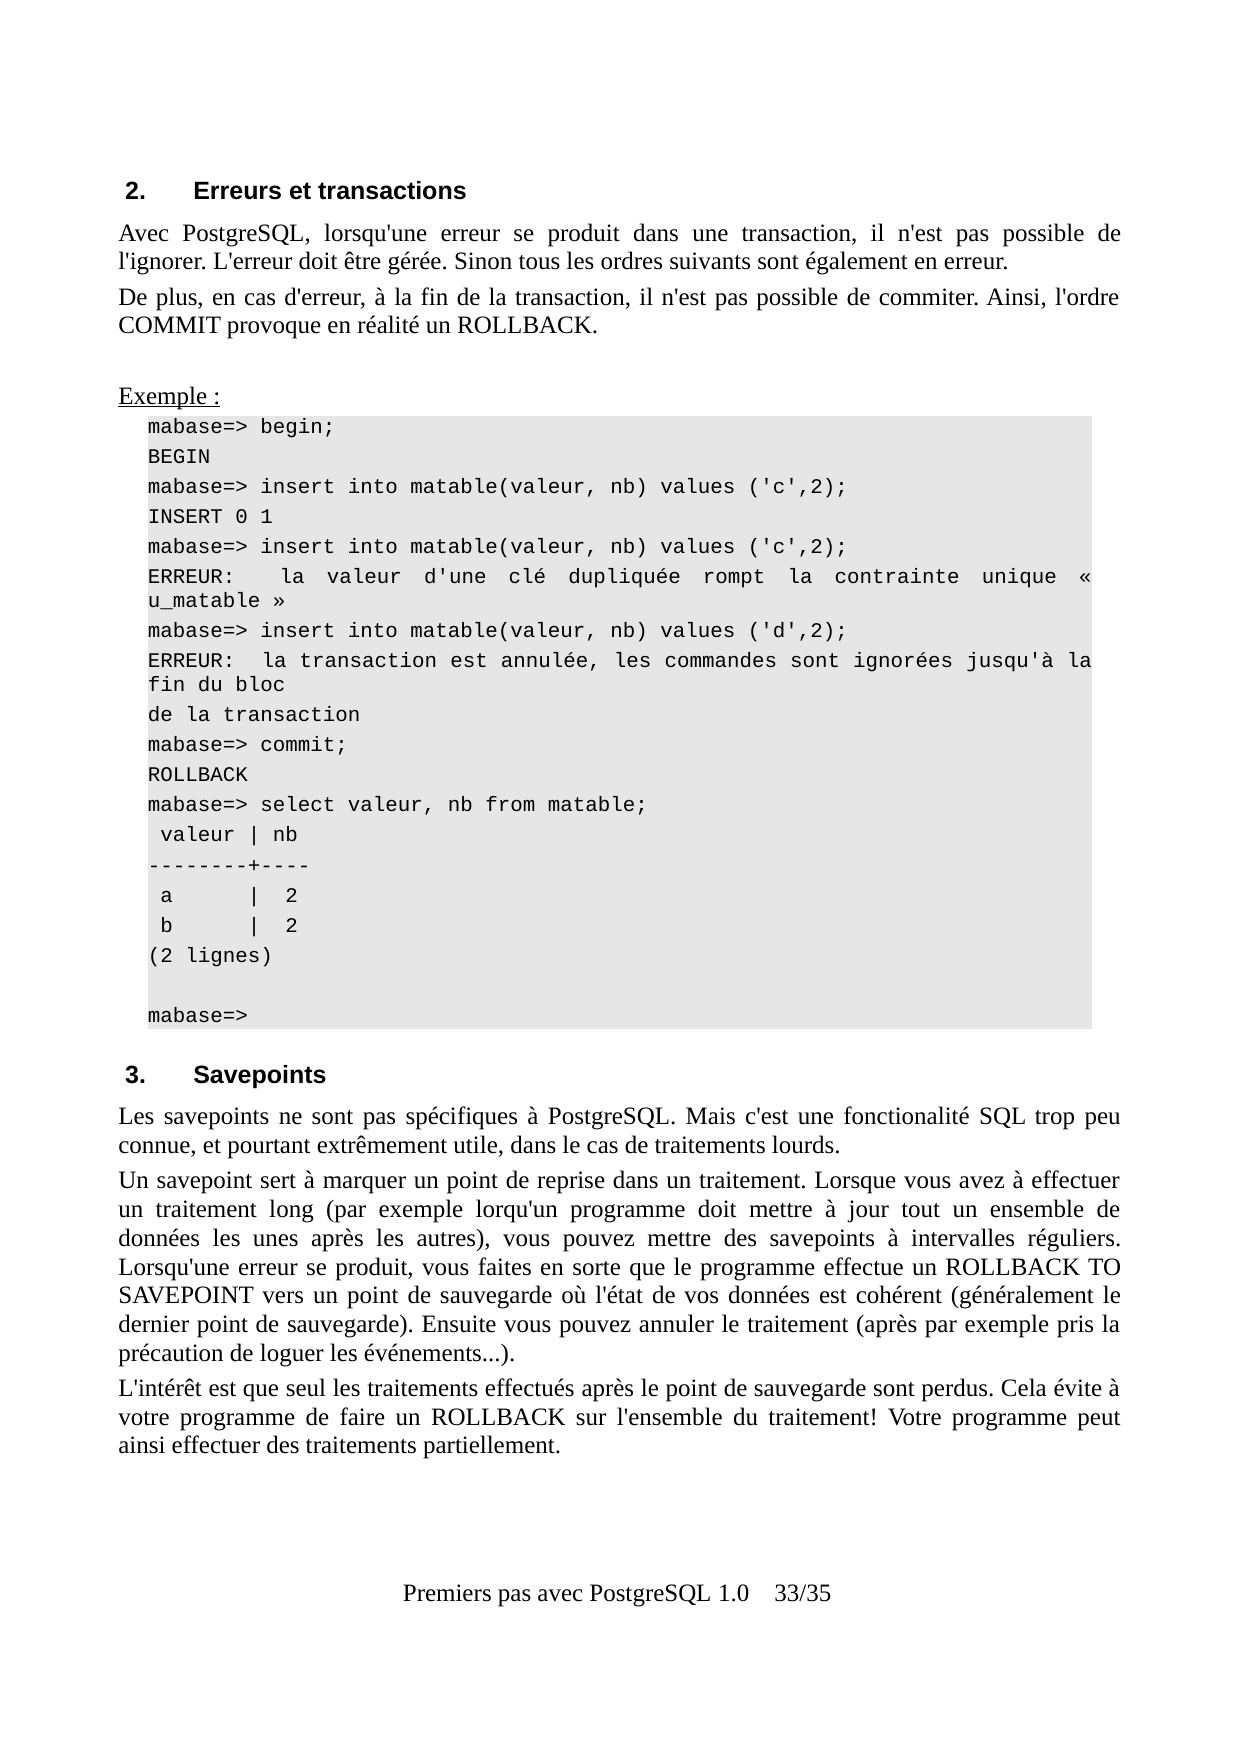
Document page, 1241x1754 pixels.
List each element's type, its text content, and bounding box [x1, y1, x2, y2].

text mabase=> commit; [148, 734, 1092, 758]
text mabase=> insert into matable(valeur, nb) values ('c',2); [148, 476, 1092, 500]
text INSERT 0 1 [148, 506, 1092, 530]
subtitle Erreurs et transactions [118, 176, 1122, 205]
text BEGIN [148, 446, 1092, 470]
text a | 2 [148, 885, 1092, 908]
text mabase=> insert into matable(valeur, nb) values ('d',2); [148, 620, 1092, 644]
text de la transaction [148, 704, 1092, 728]
text mabase=> begin; [148, 416, 1092, 439]
text De plus, en cas d'erreur, à la fin de la transaction, il n'est pas possible de commiter. Ainsi, l'ordre COMMIT provoque en réalité un ROLLBACK. [118, 282, 1122, 339]
text ERREUR: la transaction est annulée, les commandes sont ignorées jusqu'à la fin du bloc [148, 650, 1092, 698]
text ERREUR: la valeur d'une clé dupliquée rompt la contrainte unique « u_matable » [148, 566, 1092, 614]
text mabase=> insert into matable(valeur, nb) values ('c',2); [148, 536, 1092, 560]
text mabase=> select valeur, nb from matable; [148, 794, 1092, 818]
text Un savepoint sert à marquer un point de reprise dans un traitement. Lorsque vous avez à effectuer un traitement long (par exemple lorqu'un programme doit mettre à jour tout un ensemble de données les unes après les autres), vous pouvez mettre des savepoints à intervalles réguliers. Lorsqu'une erreur se produit, vous faites en sorte que le programme effectue un ROLLBACK TO SAVEPOINT vers un point de sauvegarde où l'état de vos données est cohérent (généralement le dernier point de sauvegarde). Ensuite vous pouvez annuler le traitement (après par exemple pris la précaution de loguer les événements...). [118, 1165, 1122, 1367]
text ROLLBACK [148, 764, 1092, 788]
subtitle Savepoints [118, 1060, 1122, 1089]
text valeur | nb [148, 824, 1092, 848]
text Exemple : [118, 381, 1122, 409]
text L'intérêt est que seul les traitements effectués après le point de sauvegarde sont perdus. Cela évite à votre programme de faire un ROLLBACK sur l'ensemble du traitement! Votre programme peut ainsi effectuer des traitements partiellement. [118, 1373, 1122, 1459]
text Les savepoints ne sont pas spécifiques à PostgreSQL. Mais c'est une fonctionalité SQL trop peu connue, et pourtant extrêmement utile, dans le cas de traitements lourds. [118, 1101, 1122, 1159]
text b | 2 [148, 915, 1092, 938]
text (2 lignes) [148, 945, 1092, 968]
text Avec PostgreSQL, lorsqu'une erreur se produit dans une transaction, il n'est pas possible de l'ignorer. L'erreur doit être gérée. Sinon tous les ordres suivants sont également en erreur. [118, 218, 1122, 275]
text mabase=> [148, 1005, 1092, 1029]
text --------+---- [148, 854, 1092, 878]
